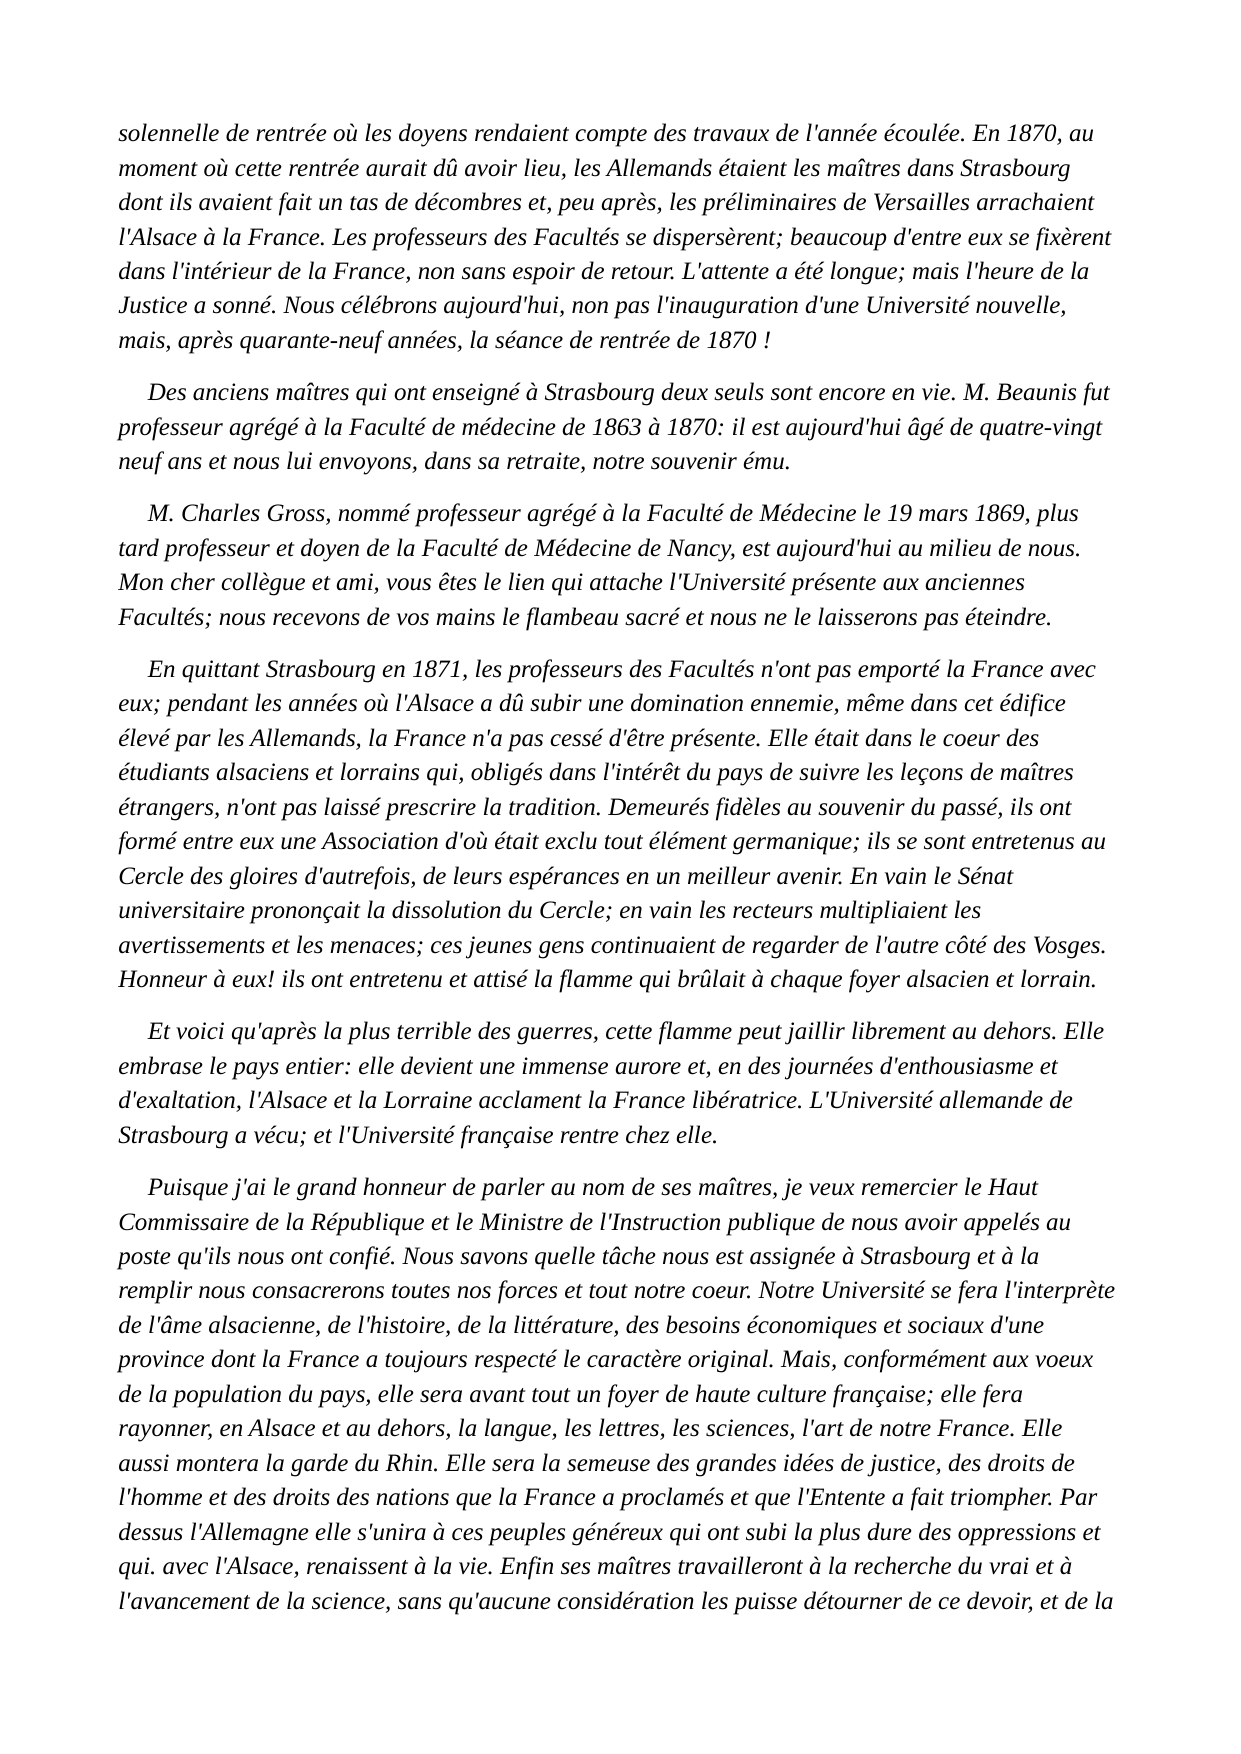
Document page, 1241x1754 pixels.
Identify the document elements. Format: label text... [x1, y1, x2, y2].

text solennelle de rentrée où les doyens rendaient compte des travaux de l'année écoulée. En 1870, au moment où cette rentrée aurait dû avoir lieu, les Allemands étaient les maîtres dans Strasbourg dont ils avaient fait un tas de décombres et, peu après, les préliminaires de Versailles arrachaient l'Alsace à la France. Les professeurs des Facultés se dispersèrent; beaucoup d'entre eux se fixèrent dans l'intérieur de la France, non sans espoir de retour. L'attente a été longue; mais l'heure de la Justice a sonné. Nous célébrons aujourd'hui, non pas l'inauguration d'une Université nouvelle, mais, après quarante-neuf années, la séance de rentrée de 1870 ! [118, 118, 1122, 354]
text Puisque j'ai le grand honneur de parler au nom de ses maîtres, je veux remercier le Haut Commissaire de la République et le Ministre de l'Instruction publique de nous avoir appelés au poste qu'ils nous ont confié. Nous savons quelle tâche nous est assignée à Strasbourg et à la remplir nous consacrerons toutes nos forces et tout notre coeur. Notre Université se fera l'interprète de l'âme alsacienne, de l'histoire, de la littérature, des besoins économiques et sociaux d'une province dont la France a toujours respecté le caractère original. Mais, conformément aux voeux de la population du pays, elle sera avant tout un foyer de haute culture française; elle fera rayonner, en Alsace et au dehors, la langue, les lettres, les sciences, l'art de notre France. Elle aussi montera la garde du Rhin. Elle sera la semeuse des grandes idées de justice, des droits de l'homme et des droits des nations que la France a proclamés et que l'Entente a fait triompher. Par dessus l'Allemagne elle s'unira à ces peuples généreux qui ont subi la plus dure des oppressions et qui. avec l'Alsace, renaissent à la vie. Enfin ses maîtres travailleront à la recherche du vrai et à l'avancement de la science, sans qu'aucune considération les puisse détourner de ce devoir, et de la [118, 1172, 1122, 1614]
text En quittant Strasbourg en 1871, les professeurs des Facultés n'ont pas emporté la France avec eux; pendant les années où l'Alsace a dû subir une domination ennemie, même dans cet édifice élevé par les Allemands, la France n'a pas cessé d'être présente. Elle était dans le coeur des étudiants alsaciens et lorrains qui, obligés dans l'intérêt du pays de suivre les leçons de maîtres étrangers, n'ont pas laissé prescrire la tradition. Demeurés fidèles au souvenir du passé, ils ont formé entre eux une Association d'où était exclu tout élément germanique; ils se sont entretenus au Cercle des gloires d'autrefois, de leurs espérances en un meilleur avenir. En vain le Sénat universitaire prononçait la dissolution du Cercle; en vain les recteurs multipliaient les avertissements et les menaces; ces jeunes gens continuaient de regarder de l'autre côté des Vosges. Honneur à eux! ils ont entretenu et attisé la flamme qui brûlait à chaque foyer alsacien et lorrain. [118, 654, 1122, 993]
text Et voici qu'après la plus terrible des guerres, cette flamme peut jaillir librement au dehors. Elle embrase le pays entier: elle devient une immense aurore et, en des journées d'enthousiasme et d'exaltation, l'Alsace et la Lorraine acclament la France libératrice. L'Université allemande de Strasbourg a vécu; et l'Université française rentre chez elle. [118, 1016, 1122, 1149]
text Des anciens maîtres qui ont enseigné à Strasbourg deux seuls sont encore en vie. M. Beaunis fut professeur agrégé à la Faculté de médecine de 1863 à 1870: il est aujourd'hui âgé de quatre-vingt neuf ans et nous lui envoyons, dans sa retraite, notre souvenir ému. [118, 377, 1122, 475]
text M. Charles Gross, nommé professeur agrégé à la Faculté de Médecine le 19 mars 1869, plus tard professeur et doyen de la Faculté de Médecine de Nancy, est aujourd'hui au milieu de nous. Mon cher collègue et ami, vous êtes le lien qui attache l'Université présente aux anciennes Facultés; nous recevons de vos mains le flambeau sacré et nous ne le laisserons pas éteindre. [118, 498, 1122, 631]
